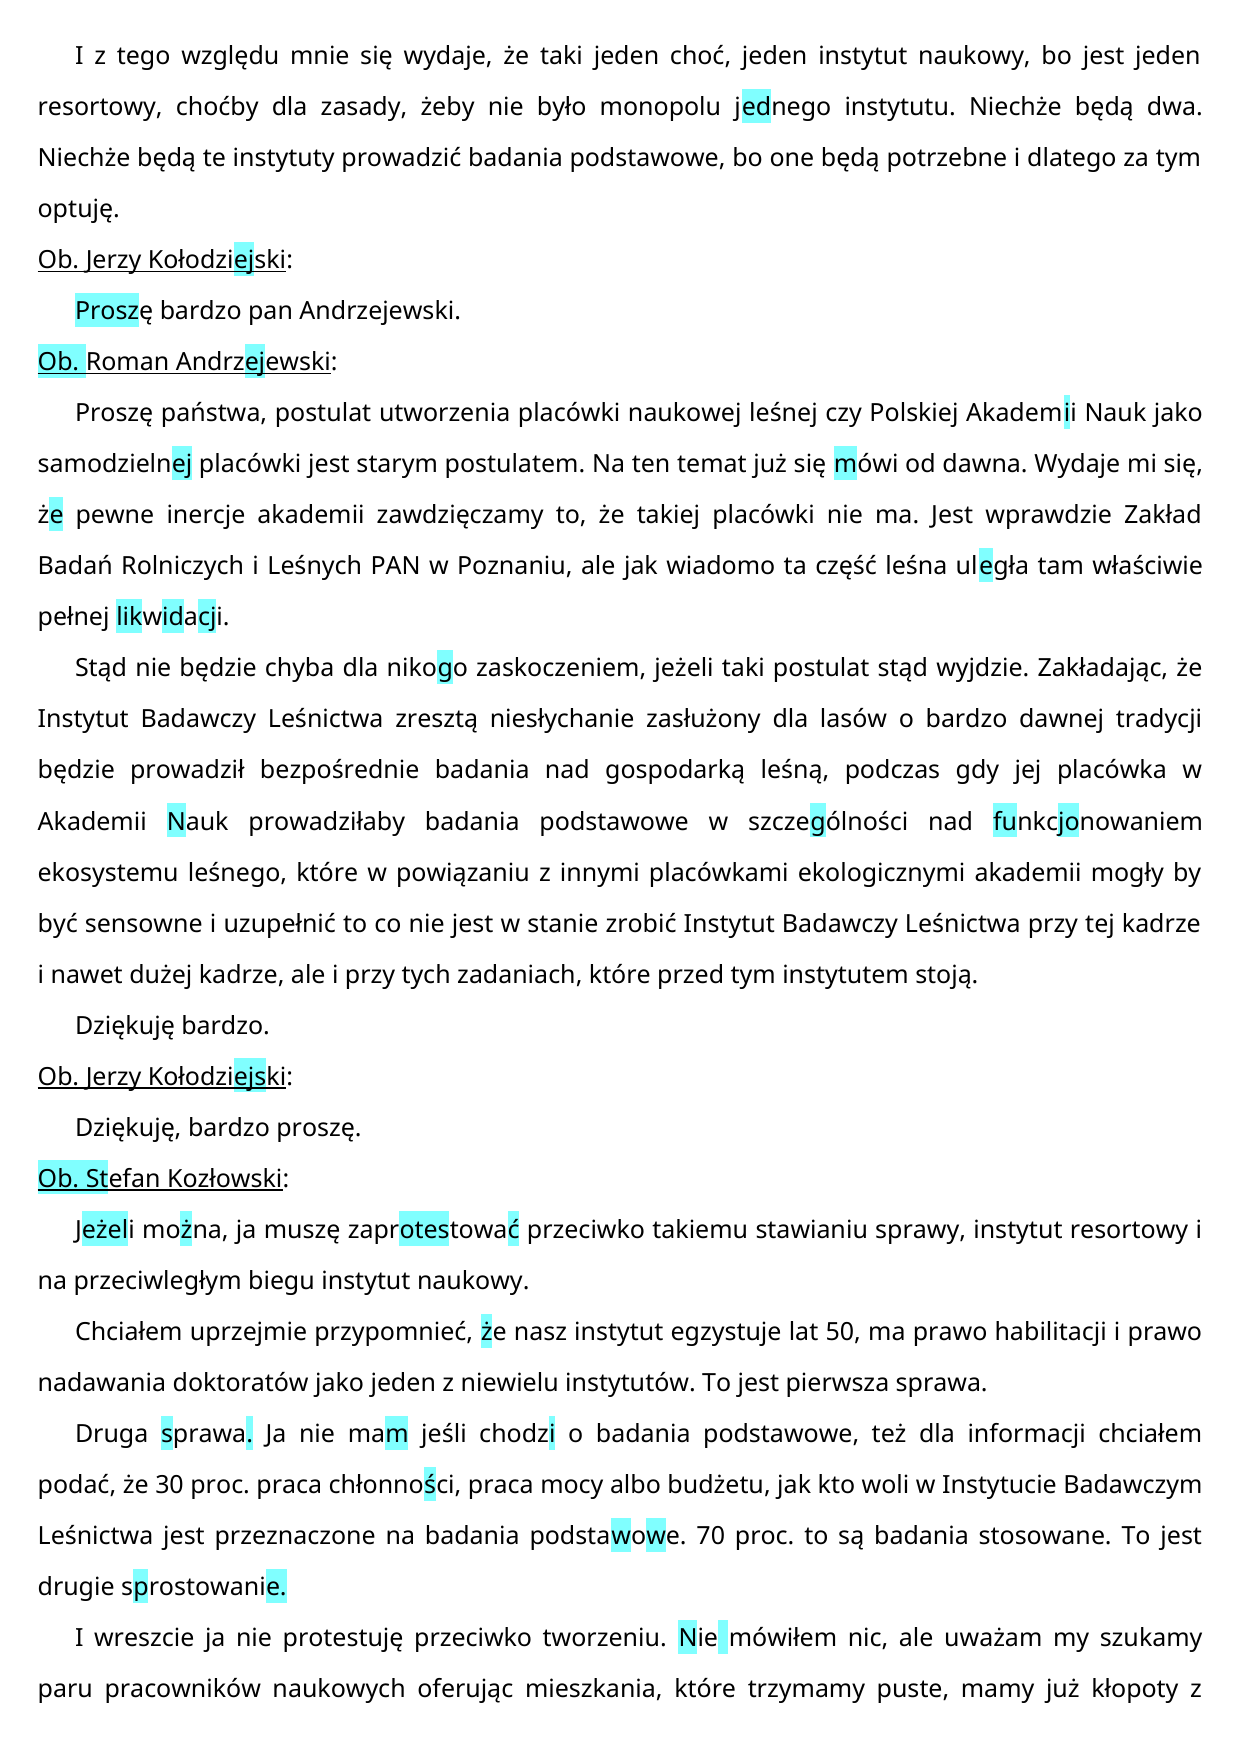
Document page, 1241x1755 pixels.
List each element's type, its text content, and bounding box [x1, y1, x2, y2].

text Ob. Roman Andrzejewski: [37, 344, 1203, 378]
text Proszę bardzo pan Andrzejewski. [37, 293, 1203, 327]
text Stąd nie będzie chyba dla nikogo zaskoczeniem, jeżeli taki postulat stąd wyjdzie. Zakładając, że Instytut Badawczy Leśnictwa zresztą niesłychanie zasłużony dla lasów o bardzo dawnej tradycji będzie prowadził bezpośrednie badania nad gospodarką leśną, podczas gdy jej placówka w Akademii Nauk prowadziłaby badania podstawowe w szczególności nad funkcjonowaniem ekosystemu leśnego, które w powiązaniu z innymi placówkami ekologicznymi akademii mogły by być sensowne i uzupełnić to co nie jest w stanie zrobić Instytut Badawczy Leśnictwa przy tej kadrze i nawet dużej kadrze, ale i przy tych zadaniach, które przed tym instytutem stoją. [37, 650, 1203, 990]
text Ob. Jerzy Kołodziejski: [37, 242, 1203, 276]
text Dziękuję bardzo. [37, 1007, 1203, 1041]
text Dziękuję, bardzo proszę. [37, 1109, 1203, 1143]
text Jeżeli można, ja muszę zaprotestować przeciwko takiemu stawianiu sprawy, instytut resortowy i na przeciwległym biegu instytut naukowy. [37, 1211, 1203, 1297]
text I wreszcie ja nie protestuję przeciwko tworzeniu. Nie mówiłem nic, ale uważam my szukamy paru pracowników naukowych oferując mieszkania, które trzymamy puste, mamy już kłopoty z [37, 1620, 1203, 1705]
text Ob. Jerzy Kołodziejski: [37, 1058, 1203, 1092]
text Druga sprawa. Ja nie mam jeśli chodzi o badania podstawowe, też dla informacji chciałem podać, że 30 proc. praca chłonności, praca mocy albo budżetu, jak kto woli w Instytucie Badawczym Leśnictwa jest przeznaczone na badania podstawowe. 70 proc. to są badania stosowane. To jest drugie sprostowanie. [37, 1416, 1203, 1603]
text Proszę państwa, postulat utworzenia placówki naukowej leśnej czy Polskiej Akademii Nauk jako samodzielnej placówki jest starym postulatem. Na ten temat już się mówi od dawna. Wydaje mi się, że pewne inercje akademii zawdzięczamy to, że takiej placówki nie ma. Jest wprawdzie Zakład Badań Rolniczych i Leśnych PAN w Poznaniu, ale jak wiadomo ta część leśna uległa tam właściwie pełnej likwidacji. [37, 395, 1203, 633]
text Ob. Stefan Kozłowski: [37, 1160, 1203, 1194]
text Chciałem uprzejmie przypomnieć, że nasz instytut egzystuje lat 50, ma prawo habilitacji i prawo nadawania doktoratów jako jeden z niewielu instytutów. To jest pierwsza sprawa. [37, 1313, 1203, 1399]
text I z tego względu mnie się wydaje, że taki jeden choć, jeden instytut naukowy, bo jest jeden resortowy, choćby dla zasady, żeby nie było monopolu jednego instytutu. Niechże będą dwa. Niechże będą te instytuty prowadzić badania podstawowe, bo one będą potrzebne i dlatego za tym optuję. [37, 37, 1203, 225]
